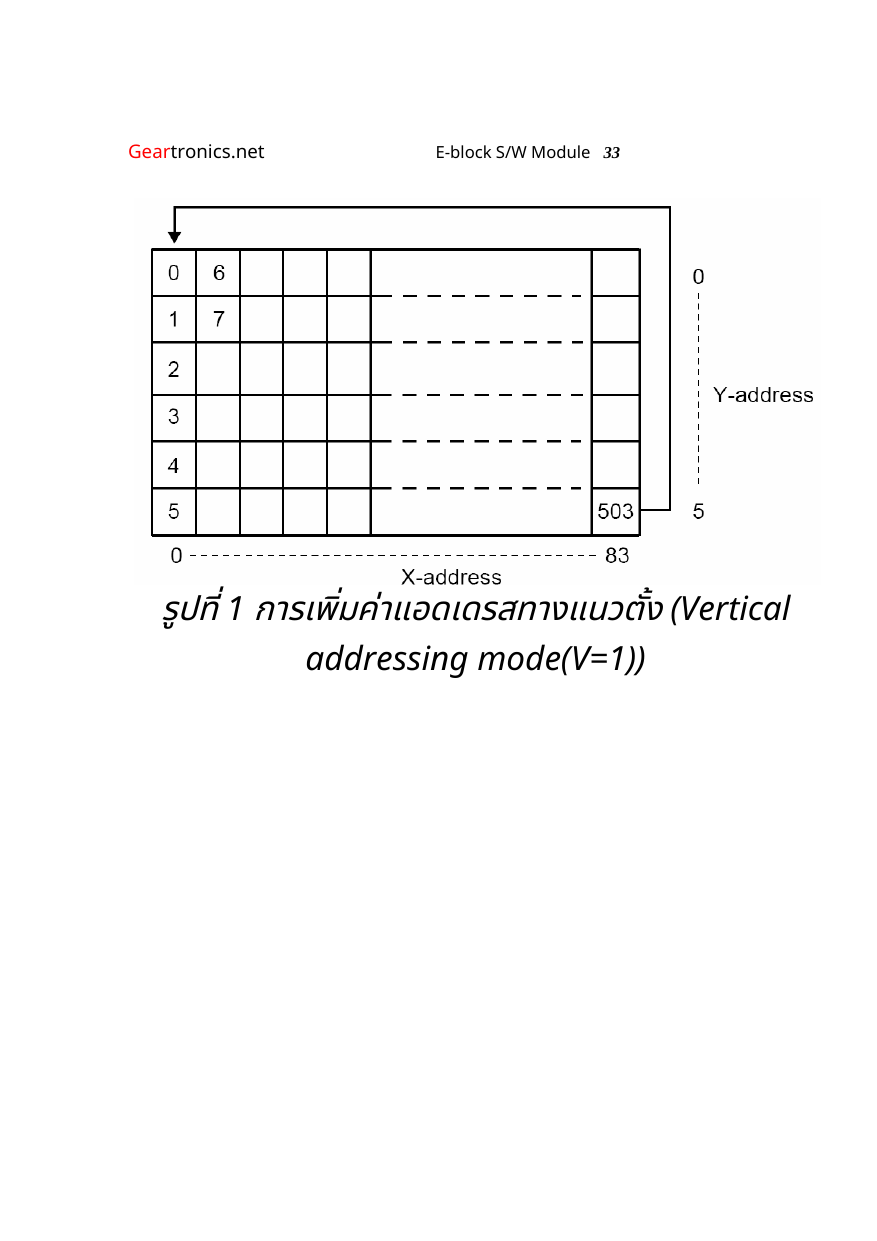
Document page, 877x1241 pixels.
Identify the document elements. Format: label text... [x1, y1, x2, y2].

text รูปที่ 1 การเพิ่มค่าแอดเดรสทางแนวตั้ง (Vertical addressing mode(V=1)) [118, 199, 837, 680]
